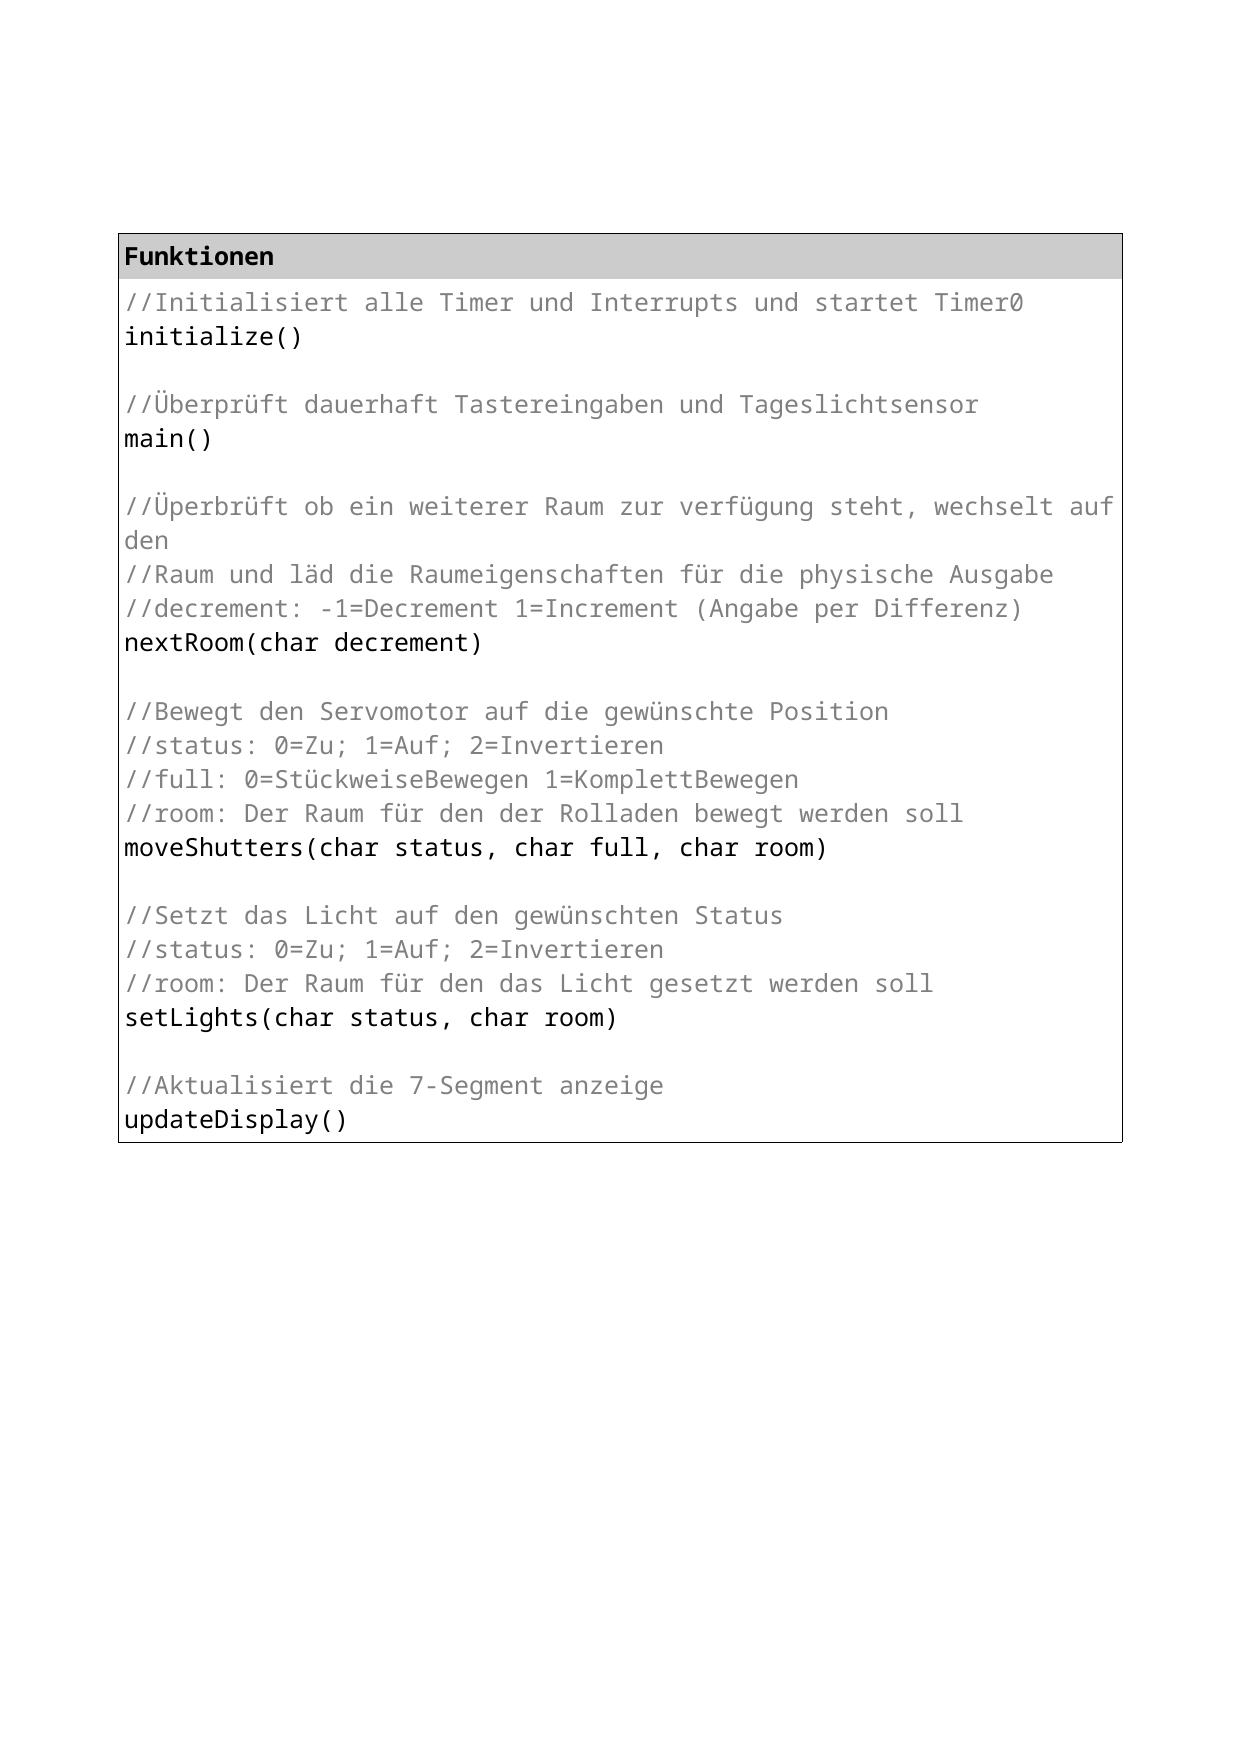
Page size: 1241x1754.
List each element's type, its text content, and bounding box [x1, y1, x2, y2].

table_cell //Initialisiert alle Timer und Interrupts und startet Timer0 initialize() //Überprüft dauerhaft Tastereingaben und Tageslichtsensor main() //Üperbrüft ob ein weiterer Raum zur verfügung steht, wechselt auf den //Raum und läd die Raumeigenschaften für die physische Ausgabe //decrement: -1=Decrement 1=Increment (Angabe per Differenz) nextRoom(char decrement) //Bewegt den Servomotor auf die gewünschte Position //status: 0=Zu; 1=Auf; 2=Invertieren //full: 0=StückweiseBewegen 1=KomplettBewegen //room: Der Raum für den der Rolladen bewegt werden soll moveShutters(char status, char full, char room) //Setzt das Licht auf den gewünschten Status //status: 0=Zu; 1=Auf; 2=Invertieren //room: Der Raum für den das Licht gesetzt werden soll setLights(char status, char room) //Aktualisiert die 7-Segment anzeige updateDisplay() [119, 279, 1122, 1142]
table_header Funktionen [119, 234, 1122, 279]
